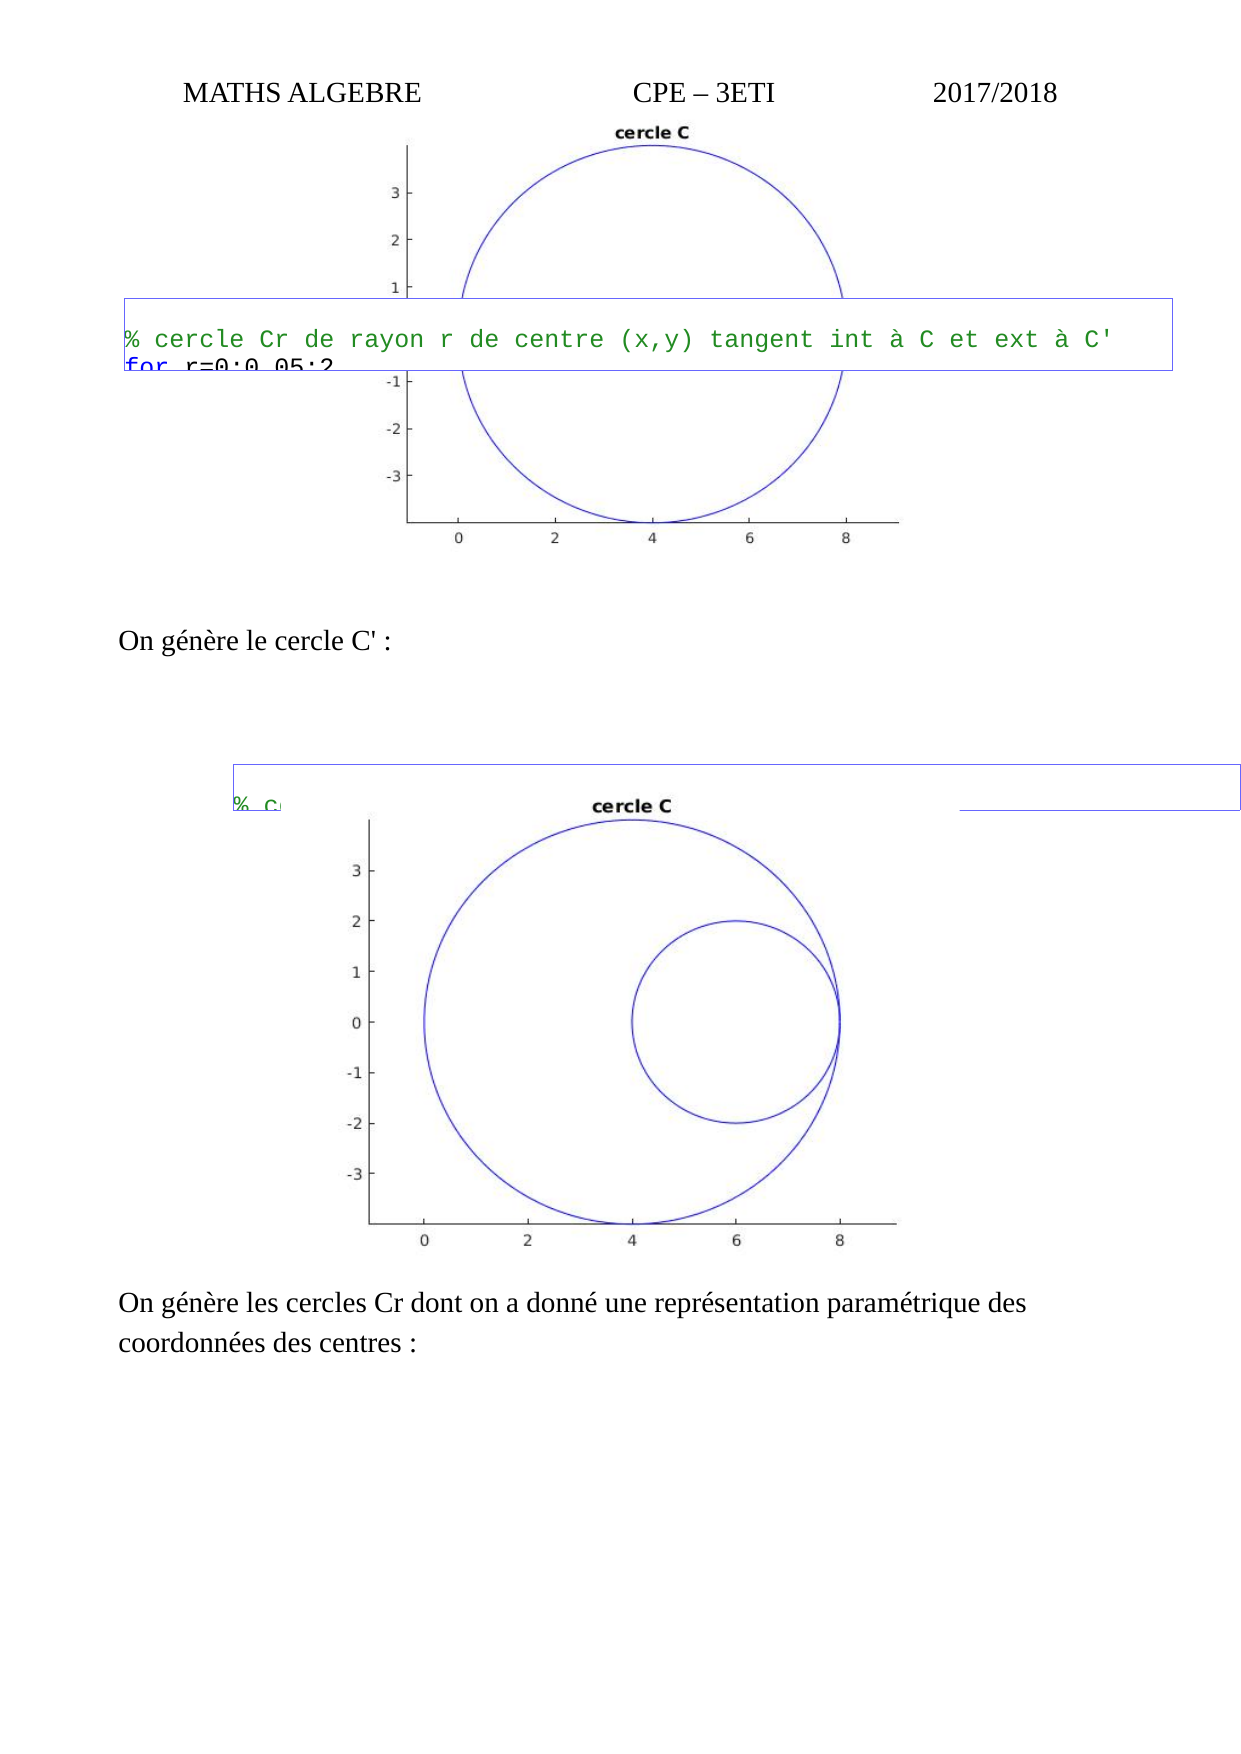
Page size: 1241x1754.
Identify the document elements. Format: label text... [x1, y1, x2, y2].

text [125, 299, 1172, 326]
text % cercle Cr de rayon r de centre (x,y) tangent int à C et ext à C' [125, 326, 1172, 355]
text On génère les cercles Cr dont on a donné une représentation paramétrique des coordonnées des centres : [118, 1119, 1122, 1359]
text % cercle C' centré en C'(6,0) de rayon 2 [234, 792, 280, 810]
text % cercle C' centré en C'(6,0) de rayon 2 [960, 792, 1240, 810]
text [234, 765, 1240, 792]
text On génère le cercle C' : [118, 623, 1122, 656]
text for r=0:0.05:2 [125, 355, 1172, 370]
